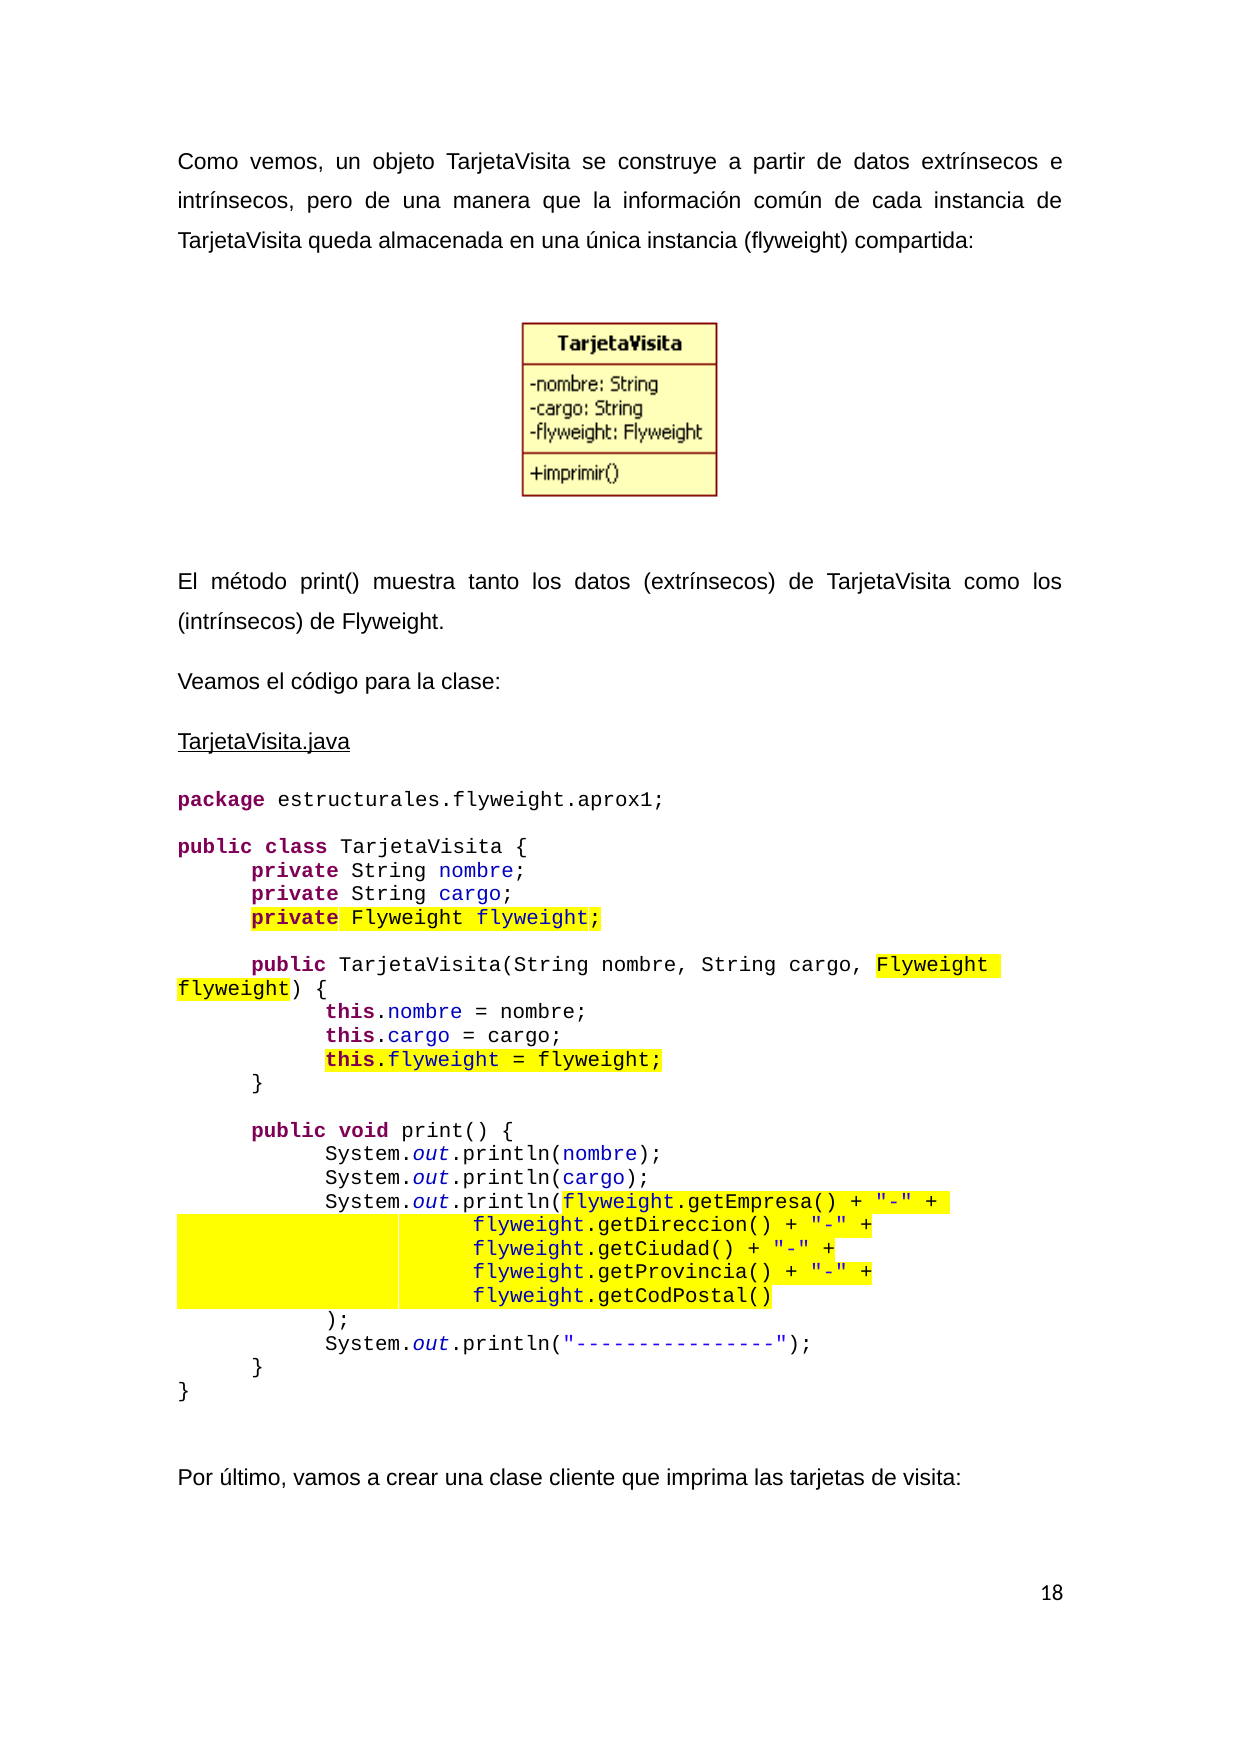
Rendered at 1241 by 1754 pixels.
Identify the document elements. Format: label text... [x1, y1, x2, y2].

text private String nombre; [177, 859, 1063, 883]
text this.nombre = nombre; [177, 1001, 1063, 1025]
text System.out.println(cargo); [177, 1167, 1063, 1191]
text this.flyweight = flyweight; [177, 1049, 1063, 1072]
text ); [177, 1309, 1063, 1332]
text System.out.println("----------------"); [177, 1332, 1063, 1356]
text El método print() muestra tanto los datos (extrínsecos) de TarjetaVisita como los (intrínsecos) de Flyweight. [177, 568, 1063, 634]
text public class TarjetaVisita { [177, 836, 1063, 859]
text TarjetaVisita.java [177, 728, 1063, 755]
picture [488, 286, 752, 534]
text System.out.println(nombre); [177, 1143, 1063, 1167]
text flyweight.getCiudad() + "-" + [177, 1238, 1063, 1262]
text Como vemos, un objeto TarjetaVisita se construye a partir de datos extrínsecos e intrínsecos, pero de una manera que la información común de cada instancia de TarjetaVisita queda almacenada en una única instancia (flyweight) compartida: [177, 148, 1063, 253]
text public TarjetaVisita(String nombre, String cargo, Flyweight flyweight) { [177, 954, 1063, 1001]
text flyweight.getCodPostal() [177, 1285, 1063, 1309]
text Veamos el código para la clase: [177, 668, 1063, 694]
text } [177, 1072, 1063, 1096]
text this.cargo = cargo; [177, 1025, 1063, 1049]
text package estructurales.flyweight.aprox1; [177, 789, 1063, 812]
text } [177, 1356, 1063, 1380]
text Por último, vamos a crear una clase cliente que imprima las tarjetas de visita: [177, 1464, 1063, 1490]
text private Flyweight flyweight; [177, 907, 1063, 931]
text flyweight.getDireccion() + "-" + [177, 1214, 1063, 1238]
text System.out.println(flyweight.getEmpresa() + "-" + [177, 1191, 1063, 1214]
text flyweight.getProvincia() + "-" + [177, 1262, 1063, 1285]
text public void print() { [177, 1120, 1063, 1143]
text } [177, 1380, 1063, 1403]
text private String cargo; [177, 883, 1063, 907]
